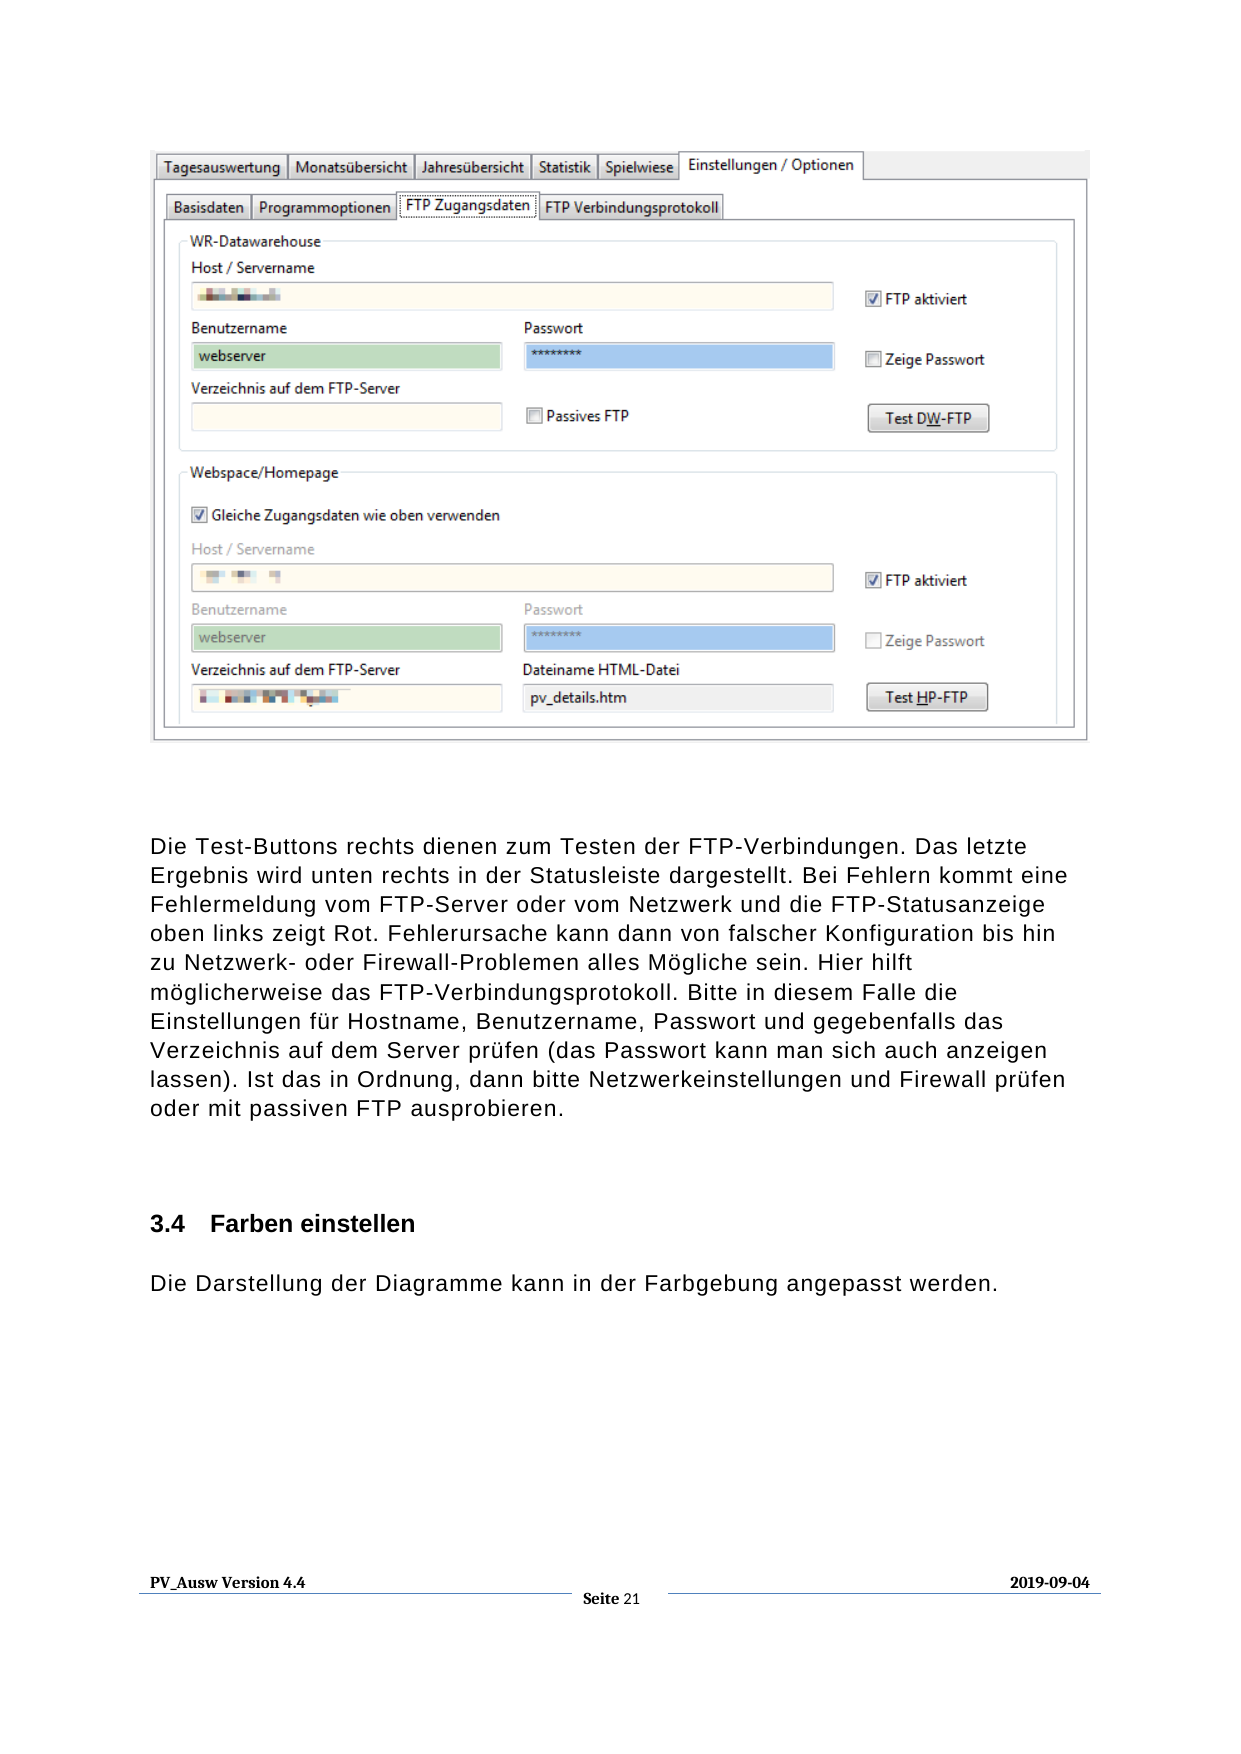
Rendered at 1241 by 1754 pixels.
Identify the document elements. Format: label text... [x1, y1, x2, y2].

picture [150, 150, 1090, 743]
text Die Test-Buttons rechts dienen zum Testen der FTP-Verbindungen. Das letzte Ergebnis wird unten rechts in der Statusleiste dargestellt. Bei Fehlern kommt eine Fehlermeldung vom FTP-Server oder vom Netzwerk und die FTP-Statusanzeige oben links zeigt Rot. Fehlerursache kann dann von falscher Konfiguration bis hin zu Netzwerk- oder Firewall-Problemen alles Mögliche sein. Hier hilft möglicherweise das FTP-Verbindungsprotokoll. Bitte in diesem Falle die Einstellungen für Hostname, Benutzername, Passwort und gegebenfalls das Verzeichnis auf dem Server prüfen (das Passwort kann man sich auch anzeigen lassen). Ist das in Ordnung, dann bitte Netzwerkeinstellungen und Firewall prüfen oder mit passiven FTP ausprobieren. [150, 830, 1090, 1121]
text Die Darstellung der Diagramme kann in der Farbgebung angepasst werden. [150, 1267, 1090, 1296]
subtitle Farben einstellen [150, 1209, 1090, 1238]
